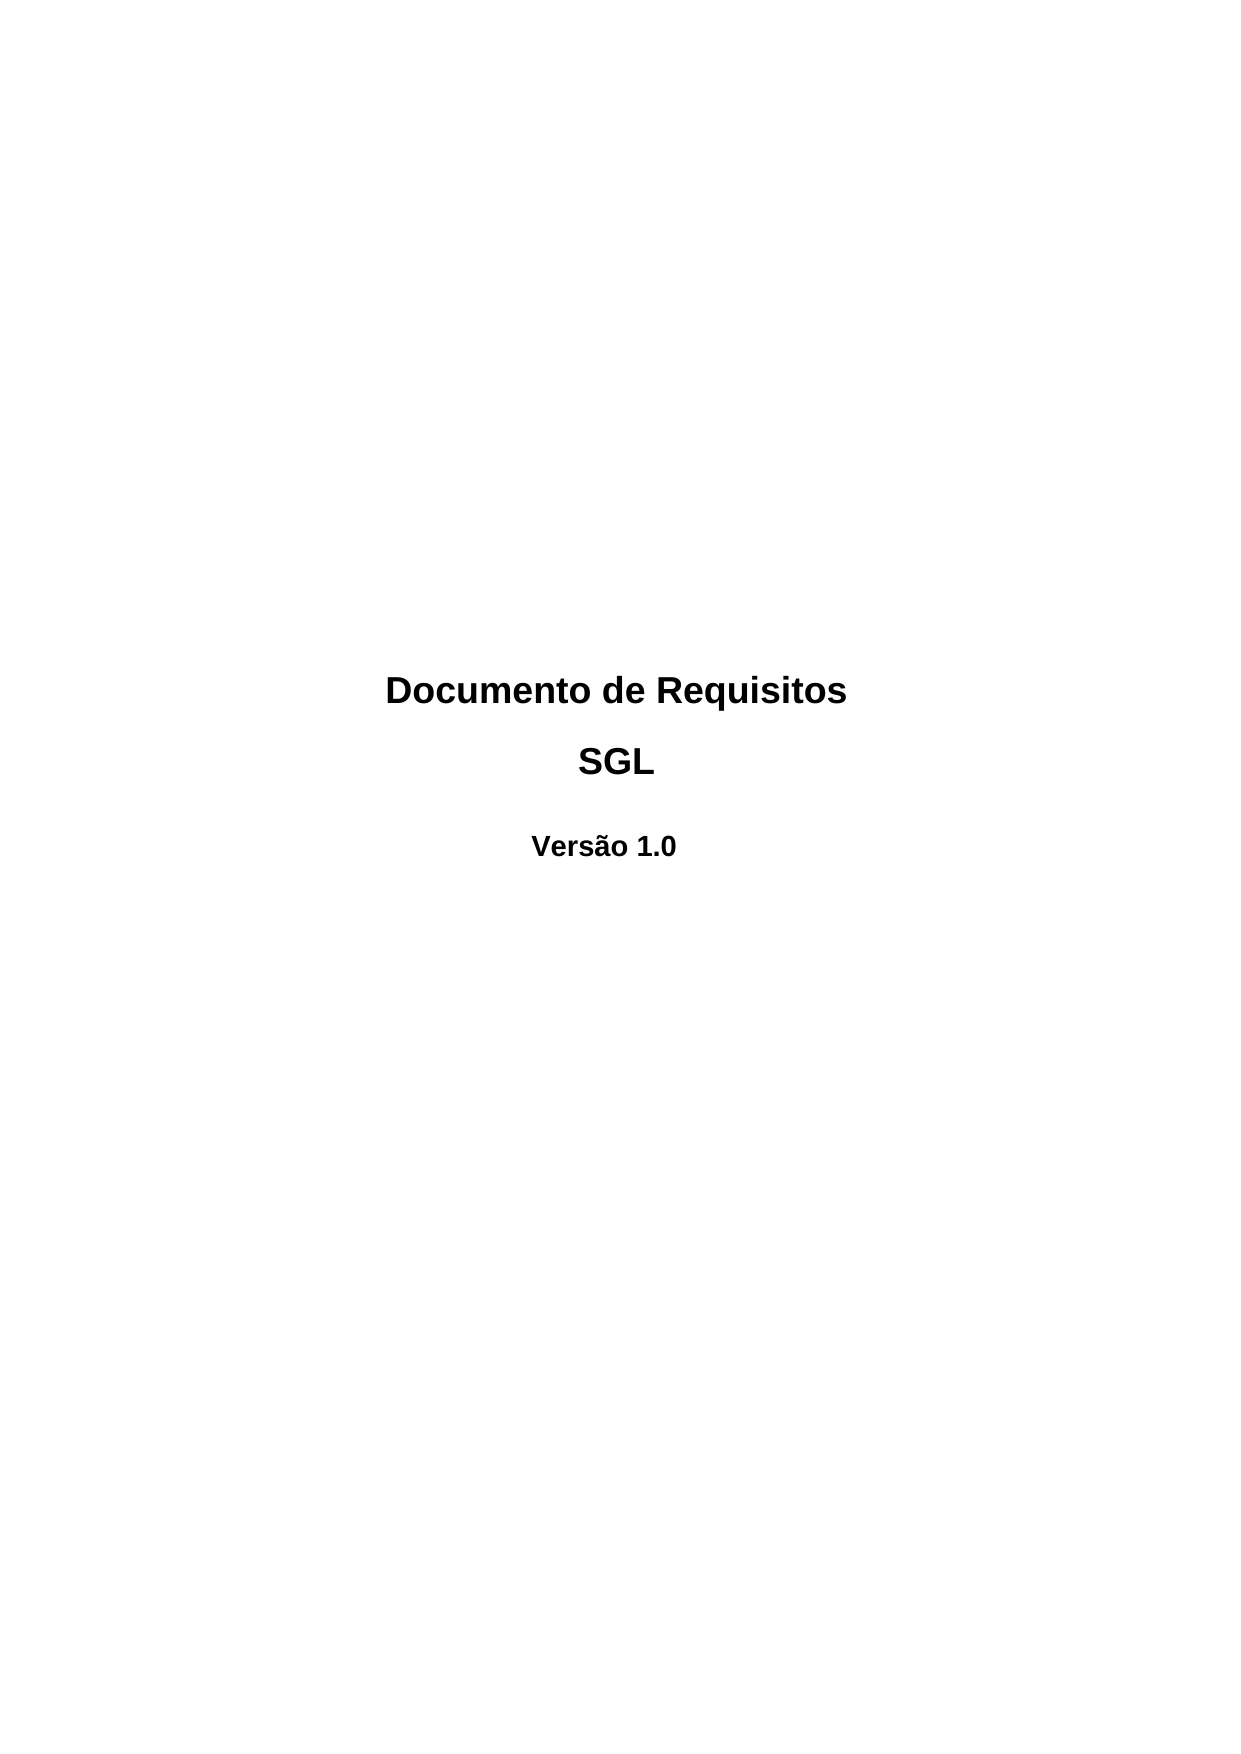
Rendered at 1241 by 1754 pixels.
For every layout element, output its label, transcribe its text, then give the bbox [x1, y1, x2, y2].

text Documento de Requisitos [117, 668, 1003, 712]
text Versão 1.0 [117, 829, 1003, 863]
text SGL [117, 739, 1003, 783]
